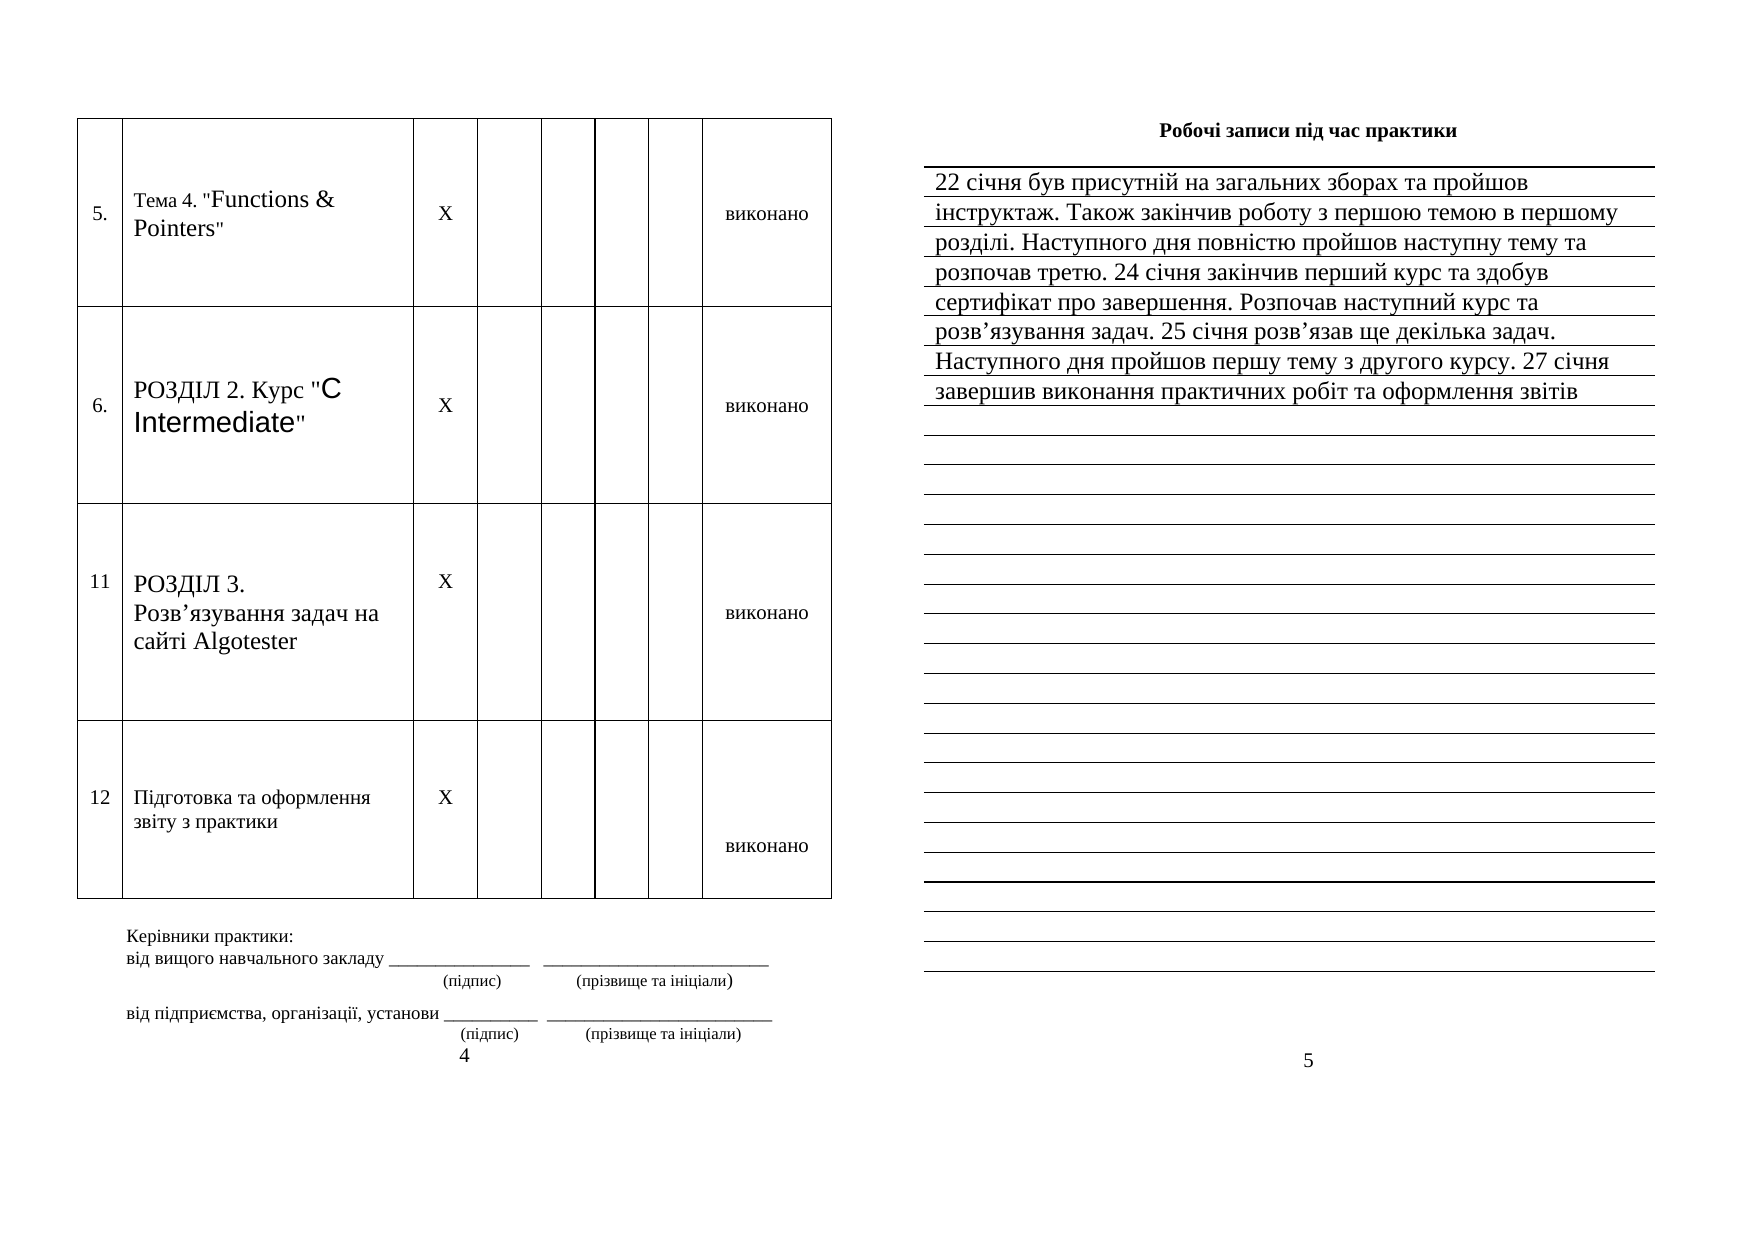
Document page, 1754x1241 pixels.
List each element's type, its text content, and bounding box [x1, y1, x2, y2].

table_cell [924, 793, 1655, 822]
table_cell [924, 763, 1655, 792]
table_cell [478, 119, 541, 306]
table_cell [924, 614, 1655, 643]
table_cell [924, 704, 1655, 732]
table_cell виконано [703, 307, 831, 503]
table_cell [478, 504, 541, 720]
table_cell сертифікат про завершення. Розпочав наступний курс та [924, 287, 1655, 315]
text 4 [89, 1043, 840, 1067]
table_cell Наступного дня пройшов першу тему з другого курсу. 27 січня [924, 346, 1655, 375]
table_cell Підготовка та оформлення звіту з практики [123, 721, 413, 898]
table_cell інструктаж. Також закінчив роботу з першою темою в першому [924, 197, 1655, 226]
table_cell X [414, 721, 477, 898]
table_cell РОЗДІЛ 2. Курс "C Intermediate" [123, 307, 413, 503]
table_cell [649, 504, 702, 720]
table_cell [924, 853, 1655, 881]
table_cell [924, 912, 1655, 941]
table_cell [649, 307, 702, 503]
table_cell [924, 555, 1655, 583]
text Робочі записи під час практики [951, 118, 1665, 142]
table_cell виконано [703, 721, 831, 898]
table_cell 5. [78, 119, 122, 306]
table_cell X [414, 307, 477, 503]
table_cell [478, 307, 541, 503]
table_cell [924, 585, 1655, 613]
table_cell виконано [703, 119, 831, 306]
table_cell розпочав третю. 24 січня закінчив перший курс та здобув [924, 257, 1655, 286]
table_cell X [414, 119, 477, 306]
table_cell [924, 525, 1655, 554]
text (підпис) (прізвище та ініціали) [236, 1024, 840, 1043]
table_cell [596, 307, 648, 503]
table_cell 11 [78, 504, 122, 720]
table_cell 6. [78, 307, 122, 503]
table_cell завершив виконання практичних робіт та оформлення звітів [924, 376, 1655, 405]
table_cell [596, 721, 648, 898]
table_cell розв’язування задач. 25 січня розв’язав ще декілька задач. [924, 316, 1655, 345]
table_cell [924, 465, 1655, 494]
table_cell [542, 721, 594, 898]
table_cell Тема 4. "Functions & Pointers" [123, 119, 413, 306]
table_cell [924, 942, 1655, 971]
table_cell 12 [78, 721, 122, 898]
text 5 [951, 1048, 1665, 1072]
table_cell [542, 119, 594, 306]
table_cell X [414, 504, 477, 720]
table_cell [924, 406, 1655, 434]
table_cell [542, 307, 594, 503]
table_cell [924, 823, 1655, 852]
text Керівники практики: [126, 925, 840, 947]
table_cell [924, 883, 1655, 911]
table_header 22 січня був присутній на загальних зборах та пройшов [924, 168, 1655, 196]
table_cell [542, 504, 594, 720]
table_cell [924, 644, 1655, 673]
table_cell [649, 721, 702, 898]
table_cell РОЗДІЛ 3. Розв’язування задач на сайті Algotester [123, 504, 413, 720]
text від підприємства, організації, установи __________ ________________________ [89, 1002, 840, 1024]
table_cell розділі. Наступного дня повністю пройшов наступну тему та [924, 227, 1655, 256]
text від вищого навчального закладу _______________ ________________________ [126, 947, 840, 968]
table_cell [924, 734, 1655, 762]
table_cell [596, 119, 648, 306]
table_cell [924, 495, 1655, 524]
table_cell [924, 674, 1655, 703]
text (підпис) (прізвище та ініціали) [126, 968, 840, 990]
table_cell [478, 721, 541, 898]
table_cell [649, 119, 702, 306]
table_cell виконано [703, 504, 831, 720]
table_cell [924, 436, 1655, 464]
table_cell [596, 504, 648, 720]
